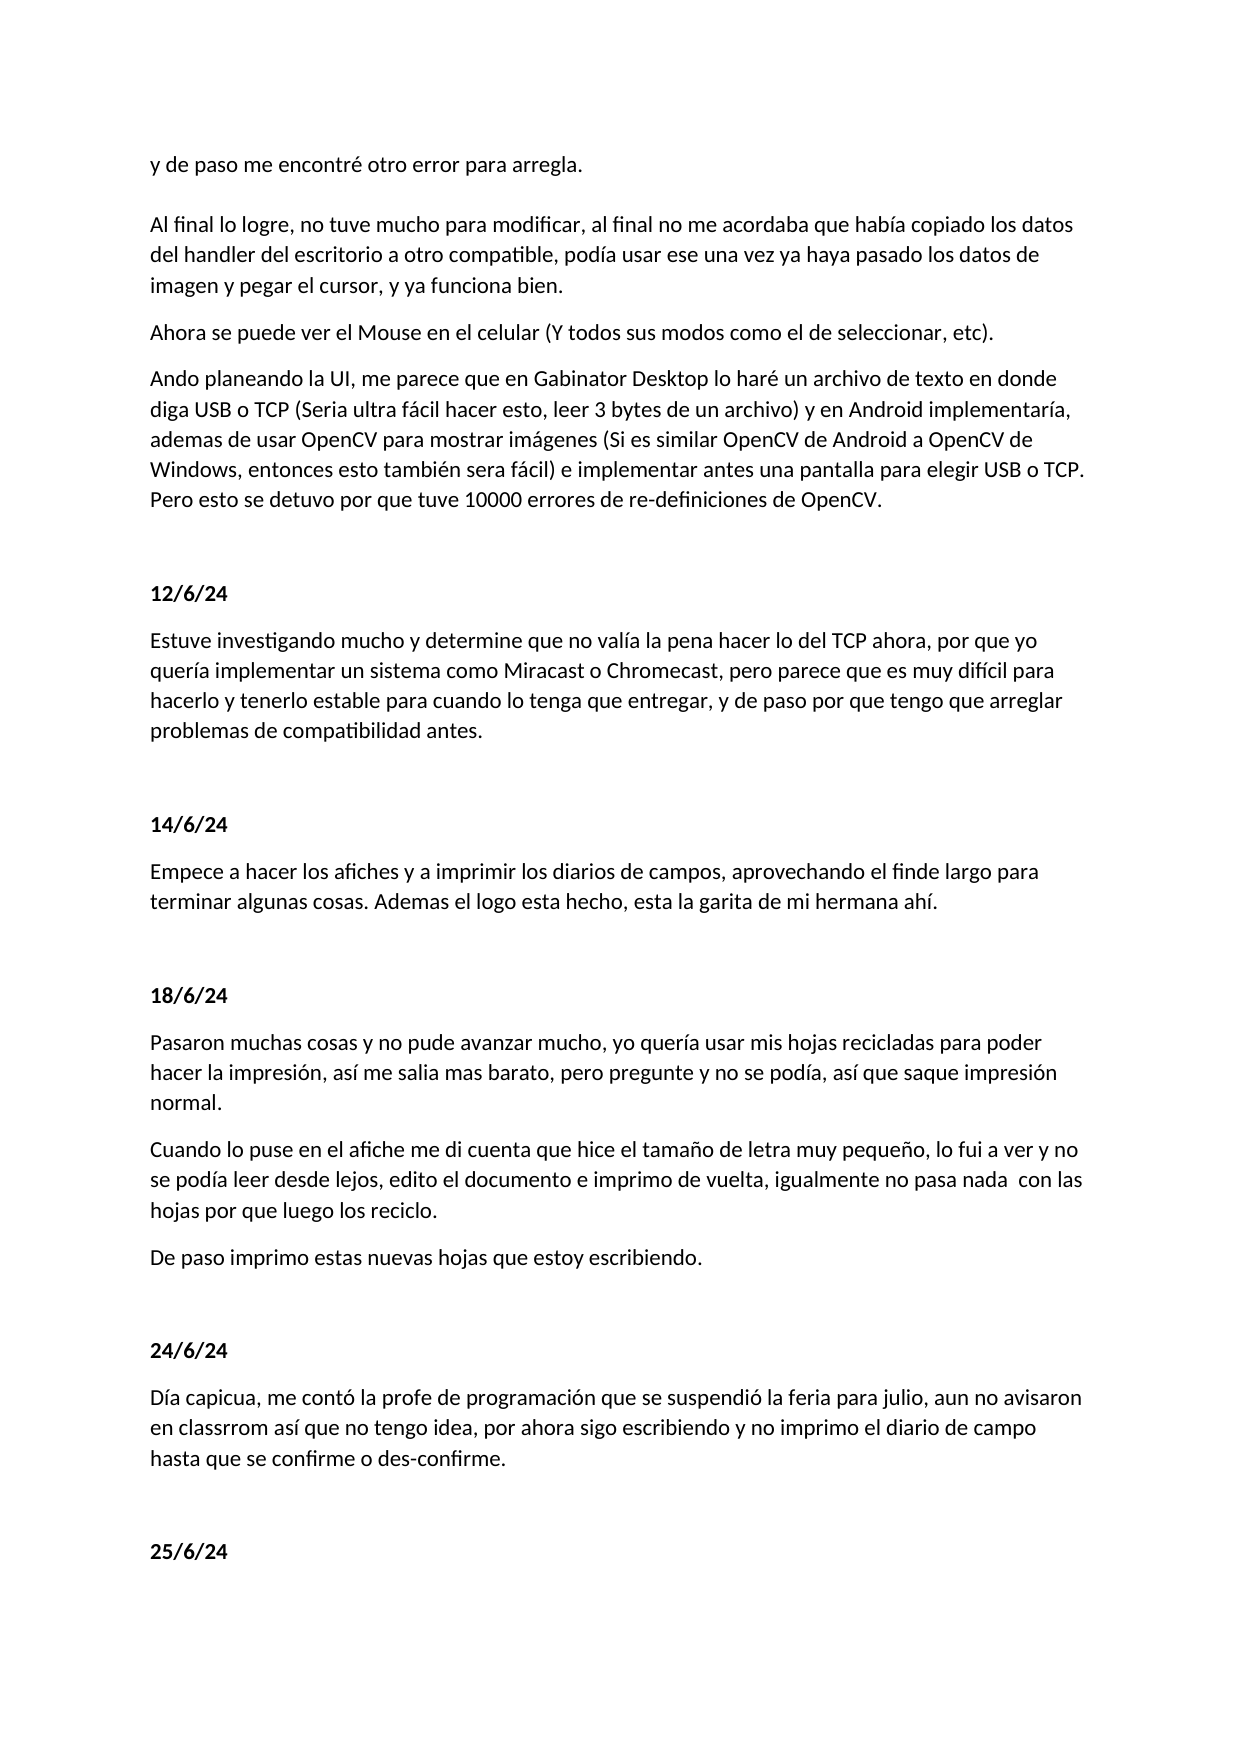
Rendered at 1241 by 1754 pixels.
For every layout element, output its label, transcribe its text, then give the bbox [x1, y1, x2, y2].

text 25/6/24 [150, 1537, 1090, 1566]
text Estuve investigando mucho y determine que no valía la pena hacer lo del TCP ahora, por que yo quería implementar un sistema como Miracast o Chromecast, pero parece que es muy difícil para hacerlo y tenerlo estable para cuando lo tenga que entregar, y de paso por que tengo que arreglar problemas de compatibilidad antes. [150, 626, 1090, 745]
text 18/6/24 [150, 981, 1090, 1009]
text Ahora se puede ver el Mouse en el celular (Y todos sus modos como el de seleccionar, etc). [150, 318, 1090, 346]
text Pasaron muchas cosas y no pude avanzar mucho, yo quería usar mis hojas recicladas para poder hacer la impresión, así me salia mas barato, pero pregunte y no se podía, así que saque impresión normal. [150, 1028, 1090, 1117]
text De paso imprimo estas nuevas hojas que estoy escribiendo. [150, 1243, 1090, 1271]
text 14/6/24 [150, 810, 1090, 838]
text y de paso me encontré otro error para arregla. Al final lo logre, no tuve mucho para modificar, al final no me acordaba que había copiado los datos del handler del escritorio a otro compatible, podía usar ese una vez ya haya pasado los datos de imagen y pegar el cursor, y ya funciona bien. [150, 150, 1090, 299]
text Día capicua, me contó la profe de programación que se suspendió la feria para julio, aun no avisaron en classrrom así que no tengo idea, por ahora sigo escribiendo y no imprimo el diario de campo hasta que se confirme o des-confirme. [150, 1383, 1090, 1472]
text 24/6/24 [150, 1336, 1090, 1364]
text Ando planeando la UI, me parece que en Gabinator Desktop lo haré un archivo de texto en donde diga USB o TCP (Seria ultra fácil hacer esto, leer 3 bytes de un archivo) y en Android implementaría, ademas de usar OpenCV para mostrar imágenes (Si es similar OpenCV de Android a OpenCV de Windows, entonces esto también sera fácil) e implementar antes una pantalla para elegir USB o TCP. Pero esto se detuvo por que tuve 10000 errores de re-definiciones de OpenCV. [150, 364, 1090, 513]
text Cuando lo puse en el afiche me di cuenta que hice el tamaño de letra muy pequeño, lo fui a ver y no se podía leer desde lejos, edito el documento e imprimo de vuelta, igualmente no pasa nada con las hojas por que luego los reciclo. [150, 1135, 1090, 1224]
text 12/6/24 [150, 579, 1090, 607]
text Empece a hacer los afiches y a imprimir los diarios de campos, aprovechando el finde largo para terminar algunas cosas. Ademas el logo esta hecho, esta la garita de mi hermana ahí. [150, 857, 1090, 916]
